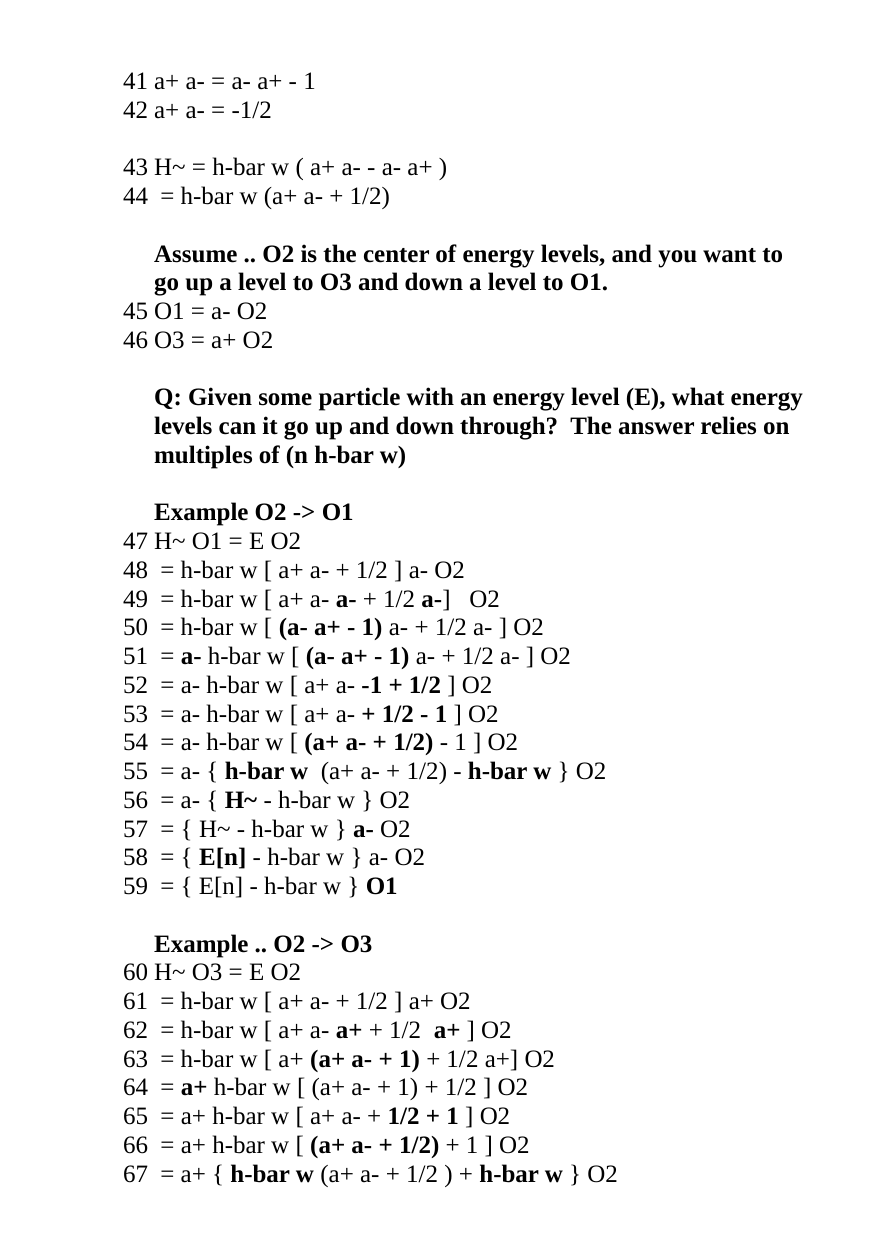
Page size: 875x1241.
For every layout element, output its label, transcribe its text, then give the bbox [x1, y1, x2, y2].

table_cell 44 [106, 181, 151, 210]
table_cell [106, 900, 151, 929]
table_cell = { H~ - h-bar w } a- O2 [151, 814, 809, 842]
table_cell 65 [106, 1101, 151, 1130]
table_cell 45 [106, 296, 151, 325]
table_cell = h-bar w [ a+ (a+ a- + 1) + 1/2 a+] O2 [151, 1044, 809, 1072]
table_cell 53 [106, 699, 151, 727]
table_cell [106, 124, 151, 152]
table_cell 55 [106, 756, 151, 785]
table_cell 57 [106, 814, 151, 842]
table_cell [106, 354, 151, 382]
table_cell [106, 383, 151, 469]
table_cell 54 [106, 728, 151, 756]
table_cell [106, 239, 151, 296]
table_cell 62 [106, 1015, 151, 1044]
table_cell [106, 469, 151, 497]
table_cell 56 [106, 785, 151, 814]
table_cell = h-bar w [ (a- a+ - 1) a- + 1/2 a- ] O2 [151, 613, 809, 641]
table_cell 51 [106, 641, 151, 670]
table_cell = a- h-bar w [ a+ a- -1 + 1/2 ] O2 [151, 670, 809, 699]
table_cell Assume .. O2 is the center of energy levels, and you want to go up a level to O3 and down a level to O1. [151, 239, 809, 296]
table_cell 48 [106, 555, 151, 584]
table_cell = a+ h-bar w [ a+ a- + 1/2 + 1 ] O2 [151, 1101, 809, 1130]
table_cell 46 [106, 325, 151, 354]
table_cell = h-bar w [ a+ a- a- + 1/2 a-] O2 [151, 584, 809, 612]
table_cell Q: Given some particle with an energy level (E), what energy levels can it go up and down through? The answer relies on multiples of (n h-bar w) [151, 383, 809, 469]
table_cell 58 [106, 843, 151, 871]
table_cell 61 [106, 986, 151, 1015]
table_cell [151, 354, 809, 382]
table_cell [106, 929, 151, 957]
table_cell = a+ h-bar w [ (a+ a- + 1) + 1/2 ] O2 [151, 1073, 809, 1101]
table_cell = a- { h-bar w (a+ a- + 1/2) - h-bar w } O2 [151, 756, 809, 785]
table_cell = { E[n] - h-bar w } O1 [151, 871, 809, 900]
table_cell 52 [106, 670, 151, 699]
table_cell = h-bar w [ a+ a- a+ + 1/2 a+ ] O2 [151, 1015, 809, 1044]
table_cell H~ O3 = E O2 [151, 958, 809, 986]
table_cell O3 = a+ O2 [151, 325, 809, 354]
table_cell = a- { H~ - h-bar w } O2 [151, 785, 809, 814]
table_cell 64 [106, 1073, 151, 1101]
table_cell [151, 900, 809, 929]
table_cell 49 [106, 584, 151, 612]
table_cell [151, 124, 809, 152]
table_cell a+ a- = a- a+ - 1 [151, 66, 809, 95]
table_cell = h-bar w [ a+ a- + 1/2 ] a+ O2 [151, 986, 809, 1015]
table_cell = a+ h-bar w [ (a+ a- + 1/2) + 1 ] O2 [151, 1130, 809, 1159]
table_cell 66 [106, 1130, 151, 1159]
table_cell = a+ { h-bar w (a+ a- + 1/2 ) + h-bar w } O2 [151, 1159, 809, 1187]
table_cell Example .. O2 -> O3 [151, 929, 809, 957]
table_cell = a- h-bar w [ a+ a- + 1/2 - 1 ] O2 [151, 699, 809, 727]
table_cell [151, 469, 809, 497]
table_cell [106, 38, 151, 66]
table_cell 43 [106, 153, 151, 181]
table_cell [151, 210, 809, 239]
table_cell 59 [106, 871, 151, 900]
table_cell 47 [106, 526, 151, 555]
table_cell = a- h-bar w [ (a- a+ - 1) a- + 1/2 a- ] O2 [151, 641, 809, 670]
table_cell H~ = h-bar w ( a+ a- - a- a+ ) [151, 153, 809, 181]
table_cell = { E[n] - h-bar w } a- O2 [151, 843, 809, 871]
table_cell O1 = a- O2 [151, 296, 809, 325]
table_cell H~ O1 = E O2 [151, 526, 809, 555]
table_cell = a- h-bar w [ (a+ a- + 1/2) - 1 ] O2 [151, 728, 809, 756]
table_cell [106, 498, 151, 526]
table_cell [151, 38, 809, 66]
table_cell = h-bar w (a+ a- + 1/2) [151, 181, 809, 210]
table_cell a+ a- = -1/2 [151, 95, 809, 124]
table_cell [106, 210, 151, 239]
table_cell 50 [106, 613, 151, 641]
table_cell = h-bar w [ a+ a- + 1/2 ] a- O2 [151, 555, 809, 584]
table_cell 63 [106, 1044, 151, 1072]
table_cell 41 [106, 66, 151, 95]
table_cell 42 [106, 95, 151, 124]
table_cell 67 [106, 1159, 151, 1187]
table_cell 60 [106, 958, 151, 986]
table_cell Example O2 -> O1 [151, 498, 809, 526]
